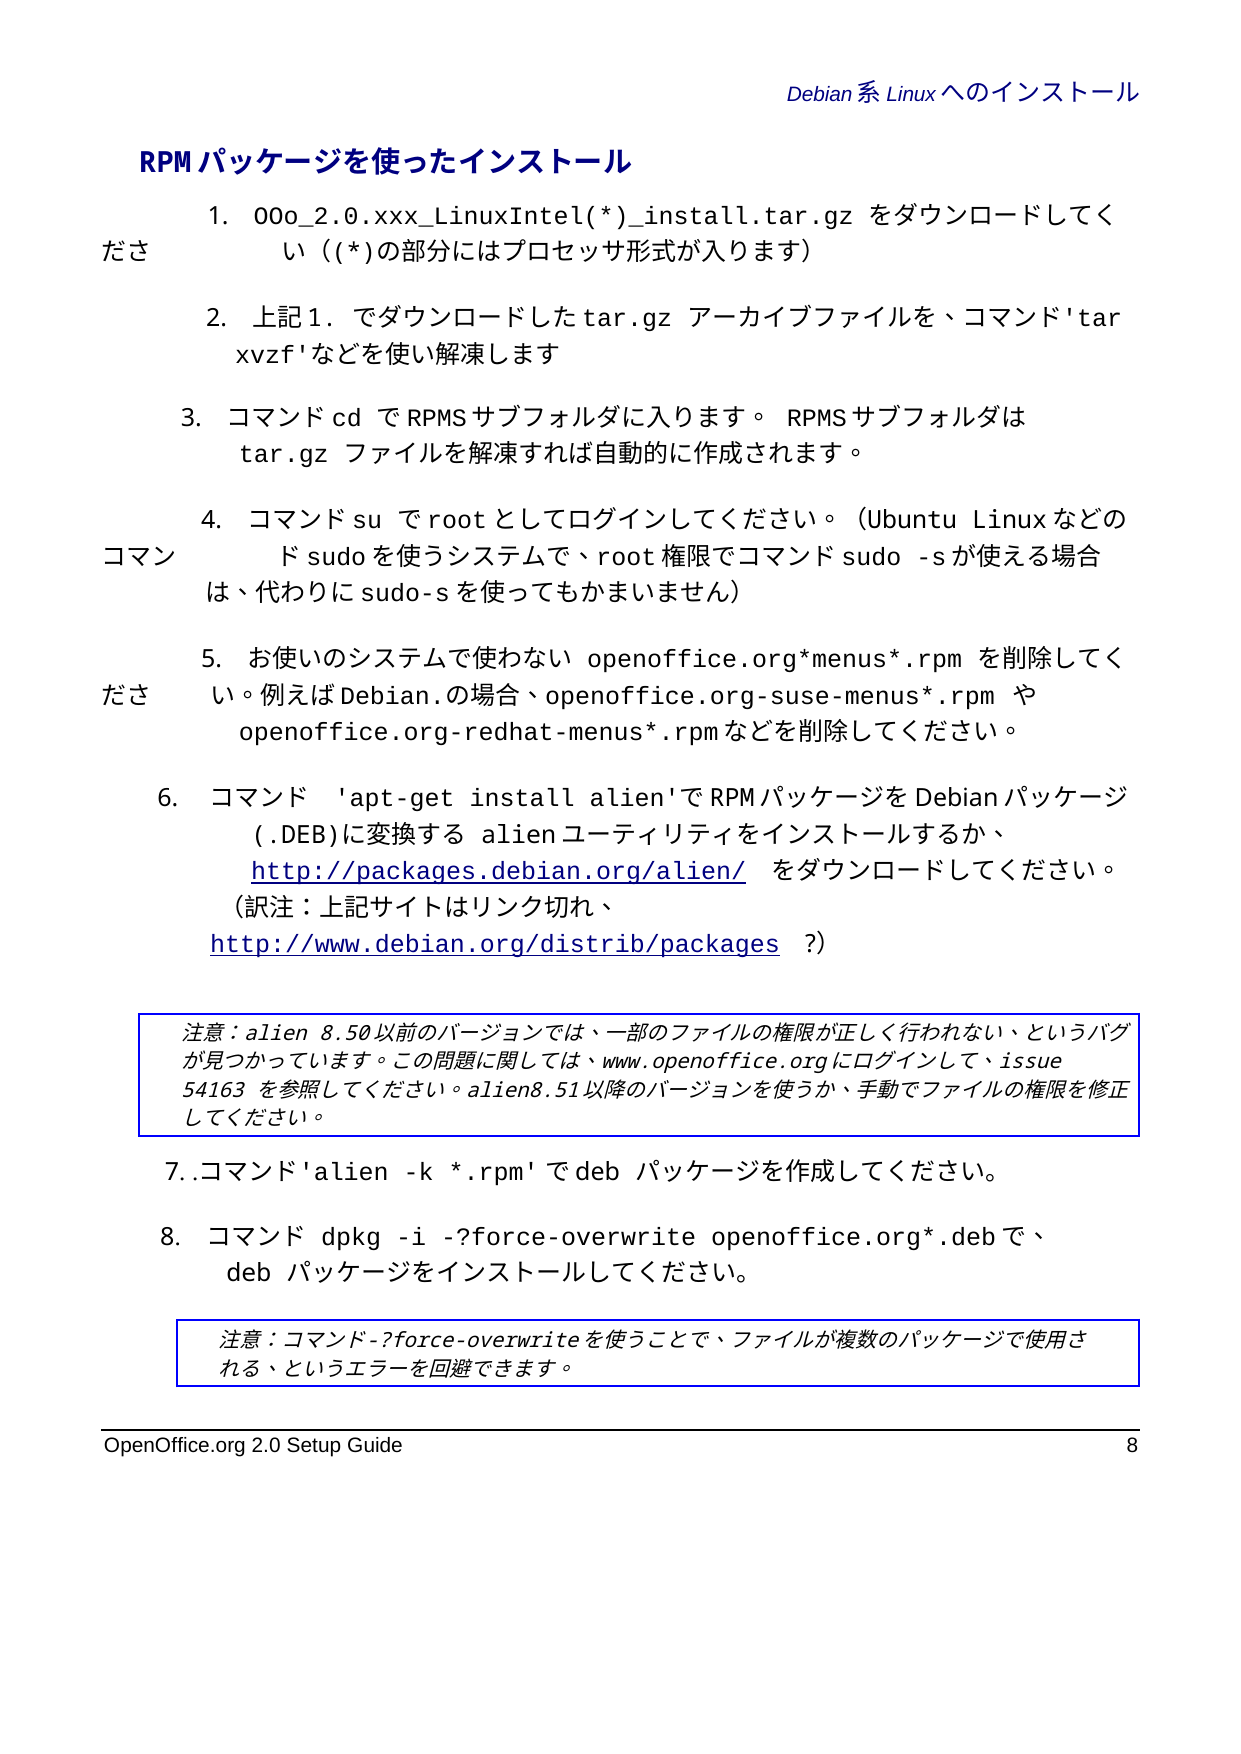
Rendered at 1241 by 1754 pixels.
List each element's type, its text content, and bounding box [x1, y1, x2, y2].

text 7. .コマンド'alien -k *.rpm' でdeb パッケージを作成してください。 [138, 1152, 1140, 1188]
text 1. OOo_2.0.xxx_LinuxIntel(*)_install.tar.gz をダウンロードしてくださ い（(*)の部分にはプロセッサ形式が入ります） [101, 195, 1140, 268]
text 5. お使いのシステムで使わない openoffice.org*menus*.rpm を削除してくださ い。例えばDebian.の場合、openoffice.org-suse-menus*.rpm や [101, 639, 1140, 712]
subtitle RPMパッケージを使ったインストール [138, 138, 1140, 180]
text 8. コマンド dpkg -i -?force-overwrite openoffice.org*.debで、 [138, 1216, 1140, 1252]
text tar.gz ファイルを解凍すれば自動的に作成されます。 [138, 434, 1140, 470]
list れる、というエラーを回避できます。 [178, 1349, 1138, 1385]
text 4. コマンドsu でrootとしてログインしてください。（Ubuntu Linuxなどのコマン ドsudoを使うシステムで、root権限でコマンドsudo -sが使える場合 は、代わりにsudo-sを使ってもかまいません） [101, 500, 1140, 609]
text 2. 上記1. でダウンロードしたtar.gz アーカイブファイルを、コマンド'tar xvzf'などを使い解凍します [101, 298, 1140, 371]
text openoffice.org-redhat-menus*.rpmなどを削除してください。 [138, 712, 1140, 748]
text http://packages.debian.org/alien/ をダウンロードしてください。 [101, 851, 1140, 887]
list 注意：alien 8.50以前のバージョンでは、一部のファイルの権限が正しく行われない、というバグが見つかっています。この問題に関しては、www.openoffice.orgにログインして、issue 54163 を参照してください。alien8.51以降のバージョンを使うか、手動でファイルの権限を修正してください。 [140, 1015, 1138, 1135]
text 3. コマンドcd でRPMSサブフォルダに入ります。 RPMSサブフォルダは [138, 400, 1140, 434]
list 注意：コマンド-?force-overwriteを使うことで、ファイルが複数のパッケージで使用さ [178, 1321, 1138, 1349]
text deb パッケージをインストールしてください。 [138, 1252, 1140, 1289]
text （訳注：上記サイトはリンク切れ、 http://www.debian.org/distrib/packages ?） [138, 887, 1140, 960]
text 6. コマンド 'apt-get install alien'でRPMパッケージをDebianパッケージ [101, 778, 1140, 814]
text (.DEB)に変換する alienユーティリティをインストールするか、 [101, 814, 1140, 851]
